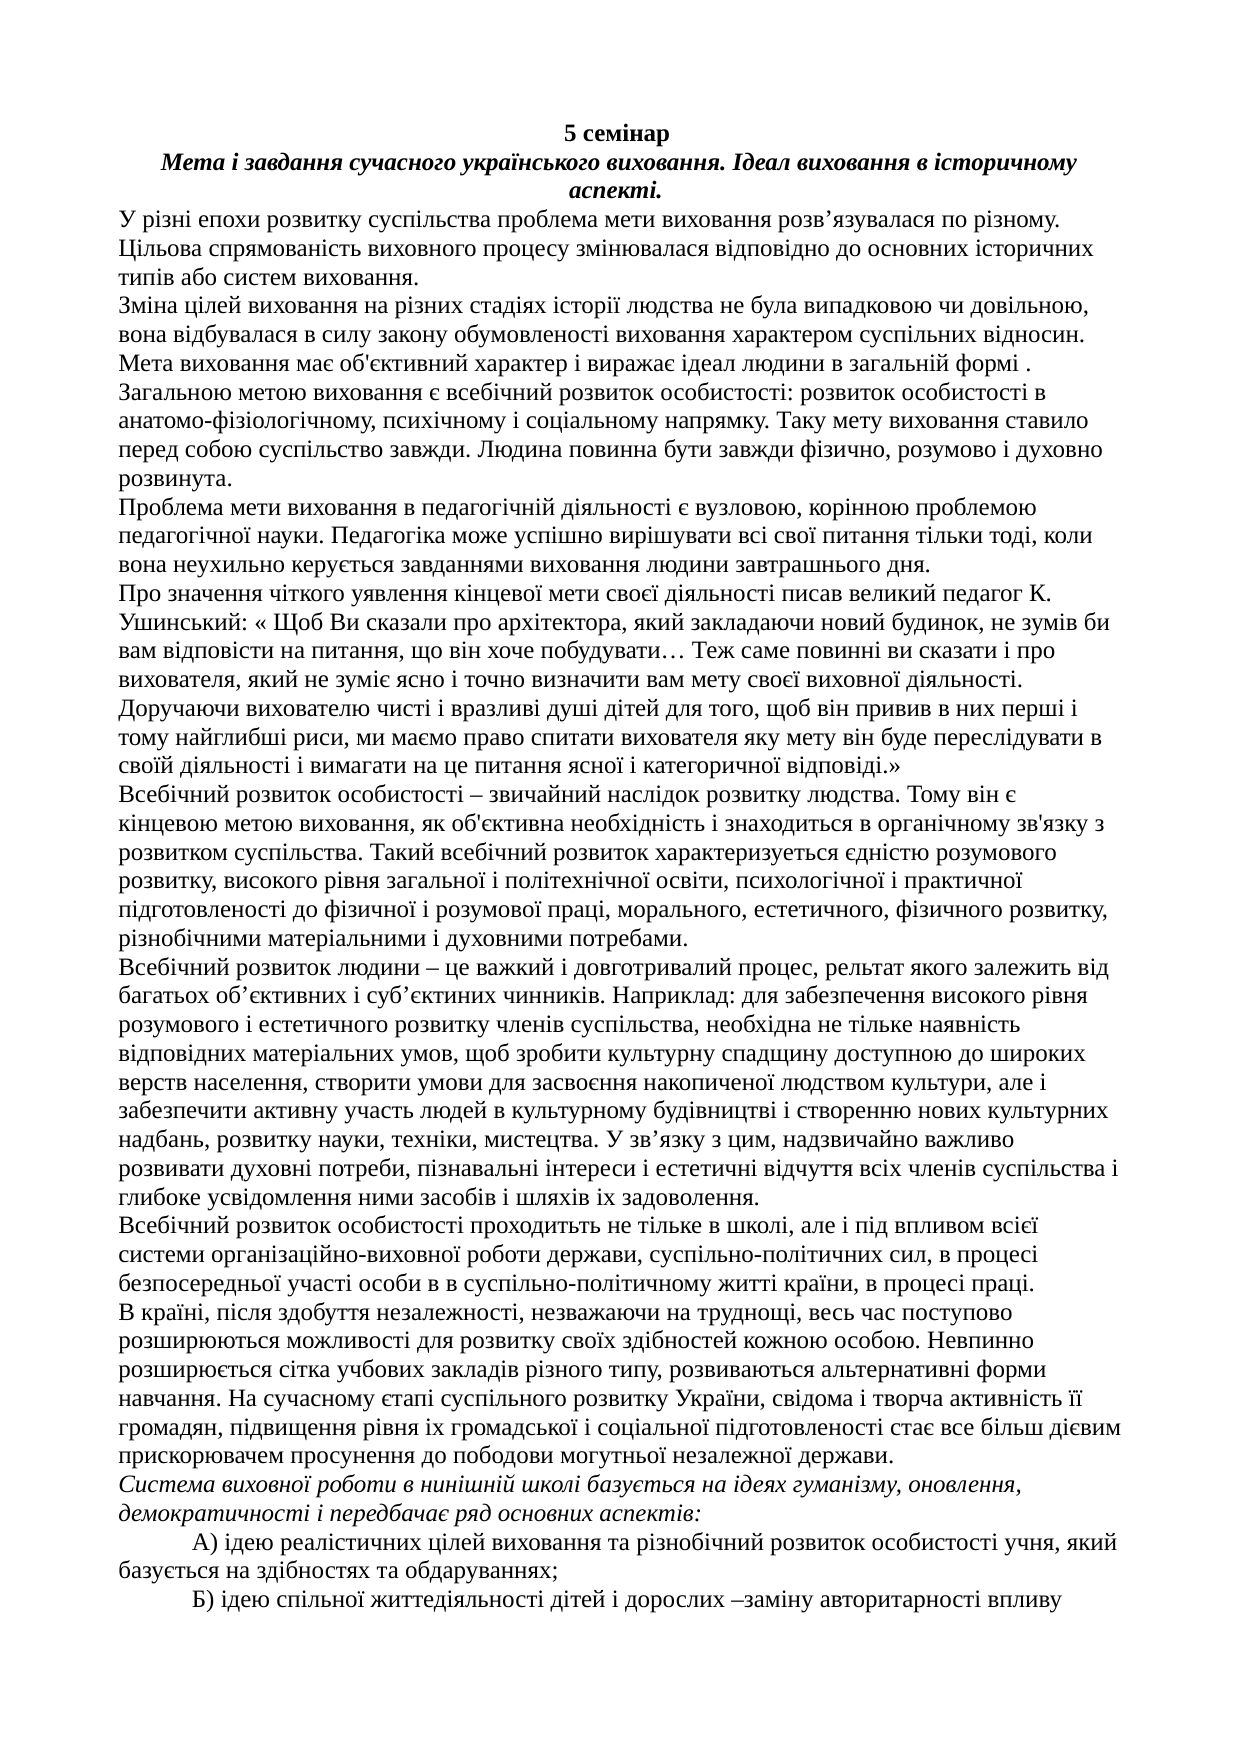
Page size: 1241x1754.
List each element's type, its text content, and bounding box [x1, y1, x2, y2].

text У різні епохи розвитку суспільства проблема мети виховання розв’язувалася по різному. Цільова спрямованість виховного процесу змінювалася відповідно до основних історичних типів або систем виховання. Зміна цілей виховання на різних стадіях історії людства не була випадковою чи довільною, вона відбувалася в силу закону обумовленості виховання характером суспільних відносин. Мета виховання має об'єктивний характер і виражає ідеал людини в загальній формі . Загальною метою виховання є всебічний розвиток особистості: розвиток особистості в анатомо-фізіологічному, психічному і соціальному напрямку. Таку мету виховання ставило перед собою суспільство завжди. Людина повинна бути завжди фізично, розумово і духовно розвинута. Проблема мети виховання в педагогічній діяльності є вузловою, корінною проблемою педагогічної науки. Педагогіка може успішно вирішувати всі свої питання тільки тоді, коли вона неухильно керується завданнями виховання людини завтрашнього дня. Про значення чіткого уявлення кінцевої мети своєї діяльності писав великий педагог К. Ушинський: « Щоб Ви сказали про архітектора, який закладаючи новий будинок, не зумів би вам відповісти на питання, що він хоче побудувати… Теж саме повинні ви сказати і про вихователя, який не зуміє ясно і точно визначити вам мету своєї виховної діяльності. Доручаючи вихователю чисті і вразливі душі дітей для того, щоб він привив в них перші і тому найглибші риси, ми маємо право спитати вихователя яку мету він буде переслідувати в своїй діяльності і вимагати на це питання ясної і категоричної відповіді.» Всебічний розвиток особистості – звичайний наслідок розвитку людства. Тому він є кінцевою метою виховання, як об'єктивна необхідність і знаходиться в органічному зв'язку з розвитком суспільства. Такий всебічний розвиток характеризуеться єдністю розумового розвитку, високого рівня загальної і політехнічної освіти, психологічної і практичної підготовленості до фізичної і розумової праці, морального, естетичного, фізичного розвитку, різнобічними матеріальними і духовними потребами. Всебічний розвиток людини – це важкий і довготривалий процес, рельтат якого залежить від багатьох об’єктивних і суб’єктиних чинників. Наприклад: для забезпечення високого рівня розумового і естетичного розвитку членів суспільства, необхідна не тільке наявність відповідних матеріальних умов, щоб зробити культурну спадщину доступною до широких верств населення, створити умови для засвоєння накопиченої людством культури, але і забезпечити активну участь людей в культурному будівництві і створенню нових культурних надбань, розвитку науки, техніки, мистецтва. У зв’язку з цим, надзвичайно важливо розвивати духовні потреби, пізнавальні інтереси і естетичні відчуття всіх членів суспільства і глибоке усвідомлення ними засобів і шляхів іх задоволення. Всебічний розвиток особистості проходитьть не тільке в школі, але і під впливом всієї системи організаційно-виховної роботи держави, суспільно-політичних сил, в процесі безпосередньої участі особи в в суспільно-політичному житті країни, в процесі праці. В країні, після здобуття незалежності, незважаючи на труднощі, весь час поступово розширюються можливості для розвитку своїх здібностей кожною особою. Невпинно розширюється сітка учбових закладів різного типу, розвиваються альтернативні форми навчання. На сучасному єтапі суспільного розвитку України, свідома і творча активність її громадян, підвищення рівня іх громадської і соціальної підготовленості стає все більш дієвим прискорювачем просунення до пободови могутньої незалежної держави. Система виховної роботи в нинішній школі базується на ідеях гуманізму, оновлення, демократичності і передбачає ряд основних аспектів: А) ідею реалістичних цілей виховання та різнобічний розвиток особистості учня, який базується на здібностях та обдаруваннях; Б) ідею спільної життедіяльності дітей і дорослих –заміну авторитарності впливу [118, 204, 1122, 1613]
text 5 семінар [118, 118, 1122, 147]
text Мета і завдання сучасного українського виховання. Ідеал виховання в історичному аспекті. [118, 147, 1122, 204]
